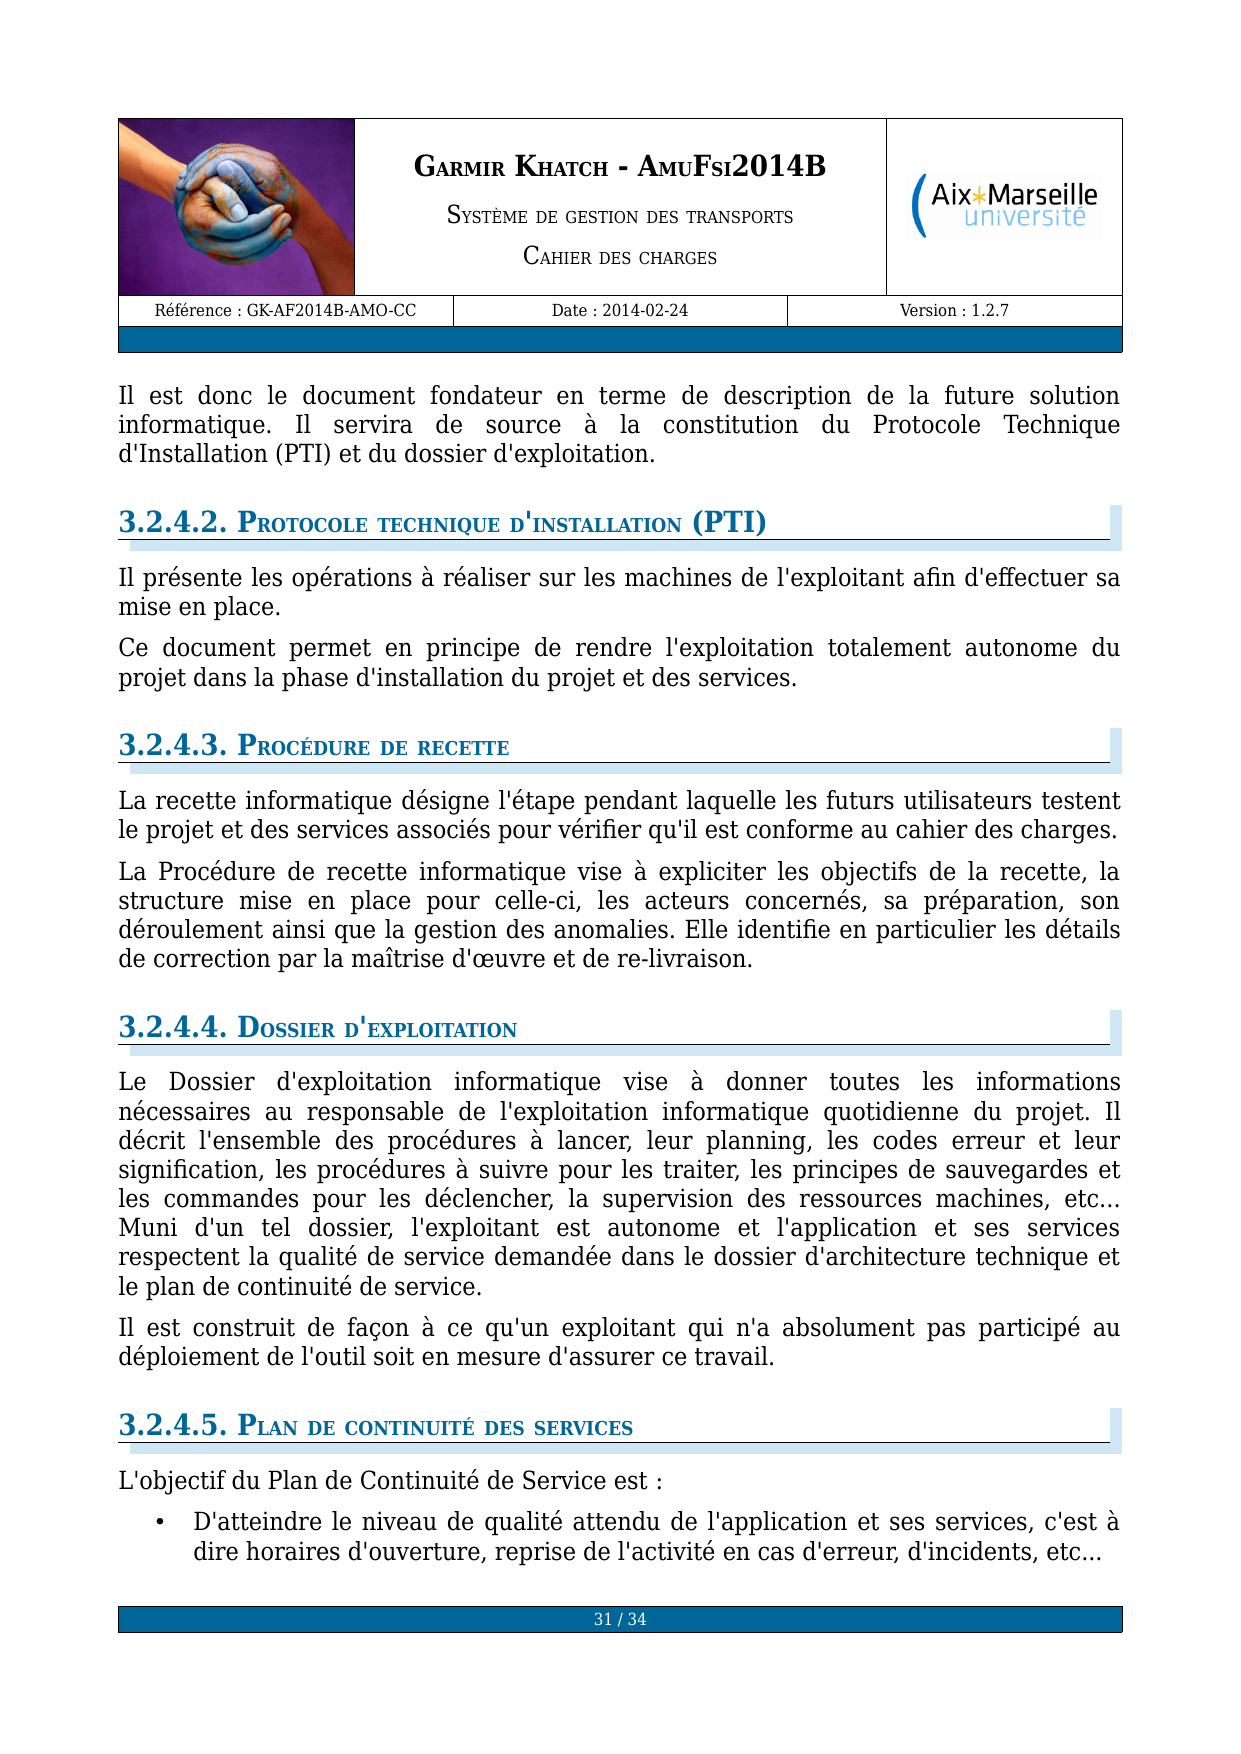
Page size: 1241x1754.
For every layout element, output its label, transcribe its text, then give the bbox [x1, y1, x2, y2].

text Le Dossier d'exploitation informatique vise à donner toutes les informations nécessaires au responsable de l'exploitation informatique quotidienne du projet. Il décrit l'ensemble des procédures à lancer, leur planning, les codes erreur et leur signification, les procédures à suivre pour les traiter, les principes de sauvegardes et les commandes pour les déclencher, la supervision des ressources machines, etc... Muni d'un tel dossier, l'exploitant est autonome et l'application et ses services respectent la qualité de service demandée dans le dossier d'architecture technique et le plan de continuité de service. [118, 1068, 1122, 1301]
text Il présente les opérations à réaliser sur les machines de l'exploitant afin d'effectuer sa mise en place. [118, 563, 1122, 621]
subtitle Dossier d'exploitation [118, 1010, 1110, 1044]
text L'objectif du Plan de Continuité de Service est : [118, 1466, 1122, 1495]
subtitle Plan de continuité des services [118, 1408, 1110, 1442]
picture [119, 119, 354, 295]
subtitle Protocole technique d'installation (PTI) [118, 505, 1110, 539]
text Il est construit de façon à ce qu'un exploitant qui n'a absolument pas participé au déploiement de l'outil soit en mesure d'assurer ce travail. [118, 1313, 1122, 1372]
list D'atteindre le niveau de qualité attendu de l'application et ses services, c'est à dire horaires d'ouverture, reprise de l'activité en cas d'erreur, d'incidents, etc... [156, 1507, 1122, 1566]
text La Procédure de recette informatique vise à expliciter les objectifs de la recette, la structure mise en place pour celle-ci, les acteurs concernés, sa préparation, son déroulement ainsi que la gestion des anomalies. Elle identifie en particulier les détails de correction par la maîtrise d'œuvre et de re-livraison. [118, 857, 1122, 973]
text Il est donc le document fondateur en terme de description de la future solution informatique. Il servira de source à la constitution du Protocole Technique d'Installation (PTI) et du dossier d'exploitation. [118, 381, 1122, 469]
text La recette informatique désigne l'étape pendant laquelle les futurs utilisateurs testent le projet et des services associés pour vérifier qu'il est conforme au cahier des charges. [118, 786, 1122, 844]
text Ce document permet en principe de rendre l'exploitation totalement autonome du projet dans la phase d'installation du projet et des services. [118, 634, 1122, 692]
picture [887, 126, 1122, 288]
subtitle Procédure de recette [118, 728, 1110, 762]
